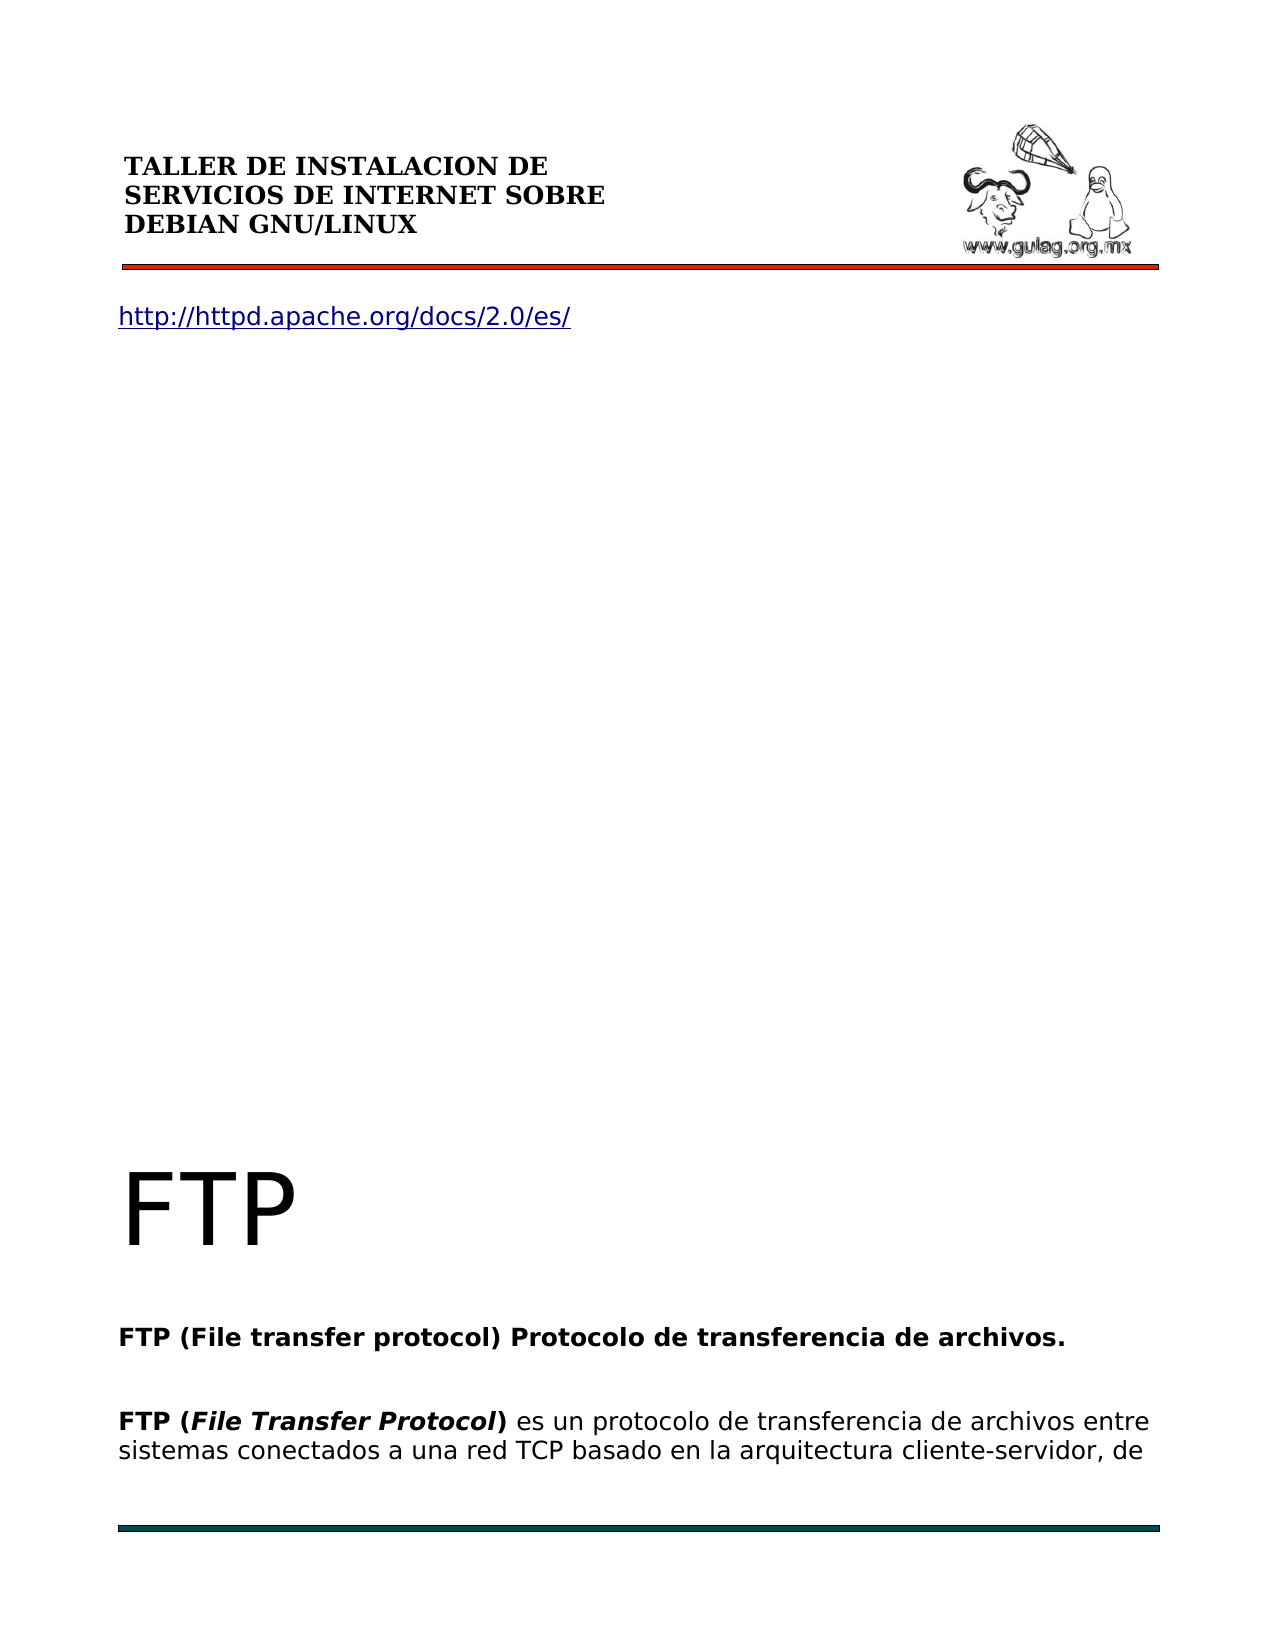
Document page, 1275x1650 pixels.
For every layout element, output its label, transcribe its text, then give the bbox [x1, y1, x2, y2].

text FTP [118, 1153, 1157, 1269]
text FTP (File Transfer Protocol) es un protocolo de transferencia de archivos entre sistemas conectados a una red TCP basado en la arquitectura cliente-servidor, de [118, 1407, 1157, 1465]
picture [961, 122, 1132, 260]
text http://httpd.apache.org/docs/2.0/es/ [118, 303, 1157, 332]
text FTP (File transfer protocol) Protocolo de transferencia de archivos. [118, 1323, 1157, 1353]
